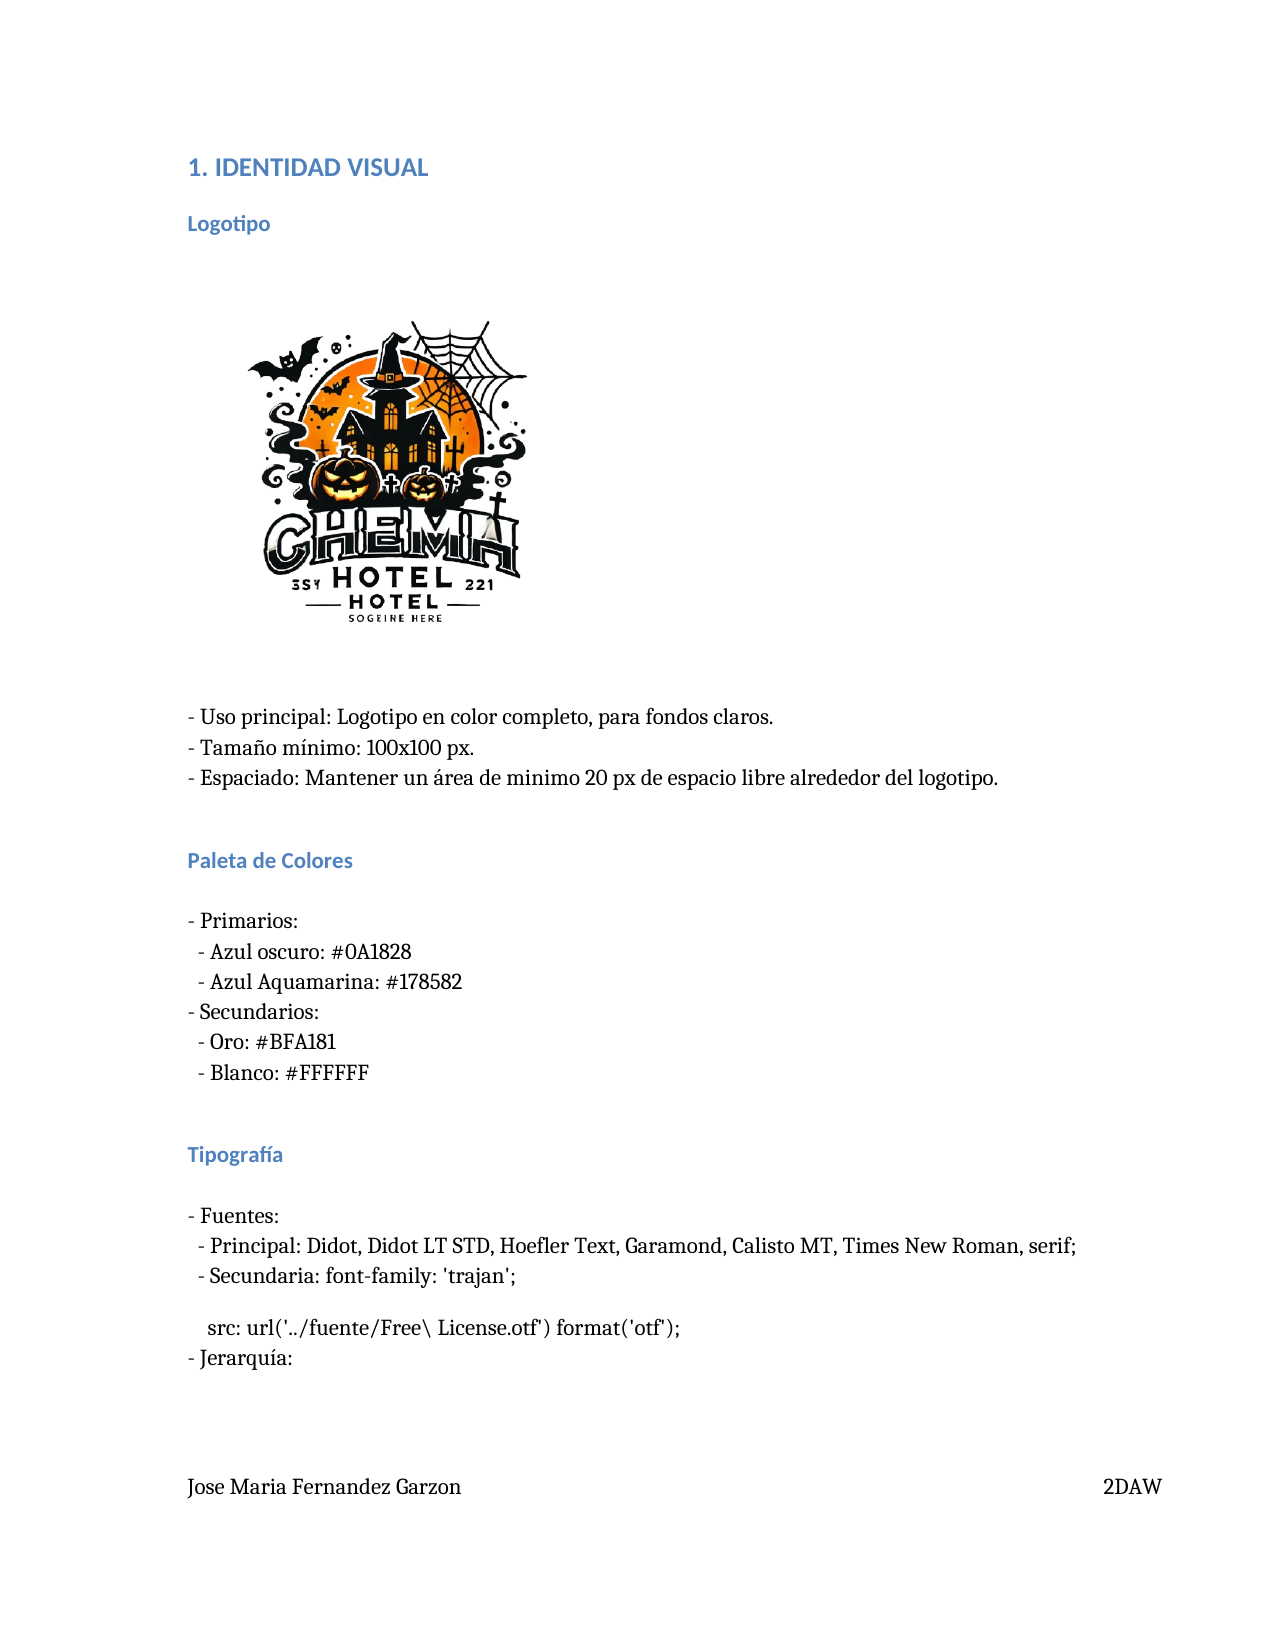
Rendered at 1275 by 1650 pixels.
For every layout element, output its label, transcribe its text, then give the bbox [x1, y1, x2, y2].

subtitle Logotipo [187, 209, 1087, 237]
subtitle 1. IDENTIDAD VISUAL [187, 150, 1087, 183]
subtitle Paleta de Colores [187, 846, 1087, 874]
text src: url('../fuente/Free\ License.otf') format('otf'); - Jerarquía: [187, 1314, 1087, 1401]
text - Primarios: - Azul oscuro: #0A1828 - Azul Aquamarina: #178582 - Secundarios: - Oro: #BFA181 - Blanco: #FFFFFF [187, 878, 1087, 1116]
subtitle Tipografía [187, 1141, 1087, 1168]
picture [196, 300, 557, 660]
text - Fuentes: - Principal: Didot, Didot LT STD, Hoefler Text, Garamond, Calisto MT, Times New Roman, serif; - Secundaria: font-family: 'trajan'; [187, 1173, 1087, 1290]
text - Uso principal: Logotipo en color completo, para fondos claros. - Tamaño mínimo: 100x100 px. - Espaciado: Mantener un área de minimo 20 px de espacio libre alrededor del logotipo. [187, 704, 1087, 821]
